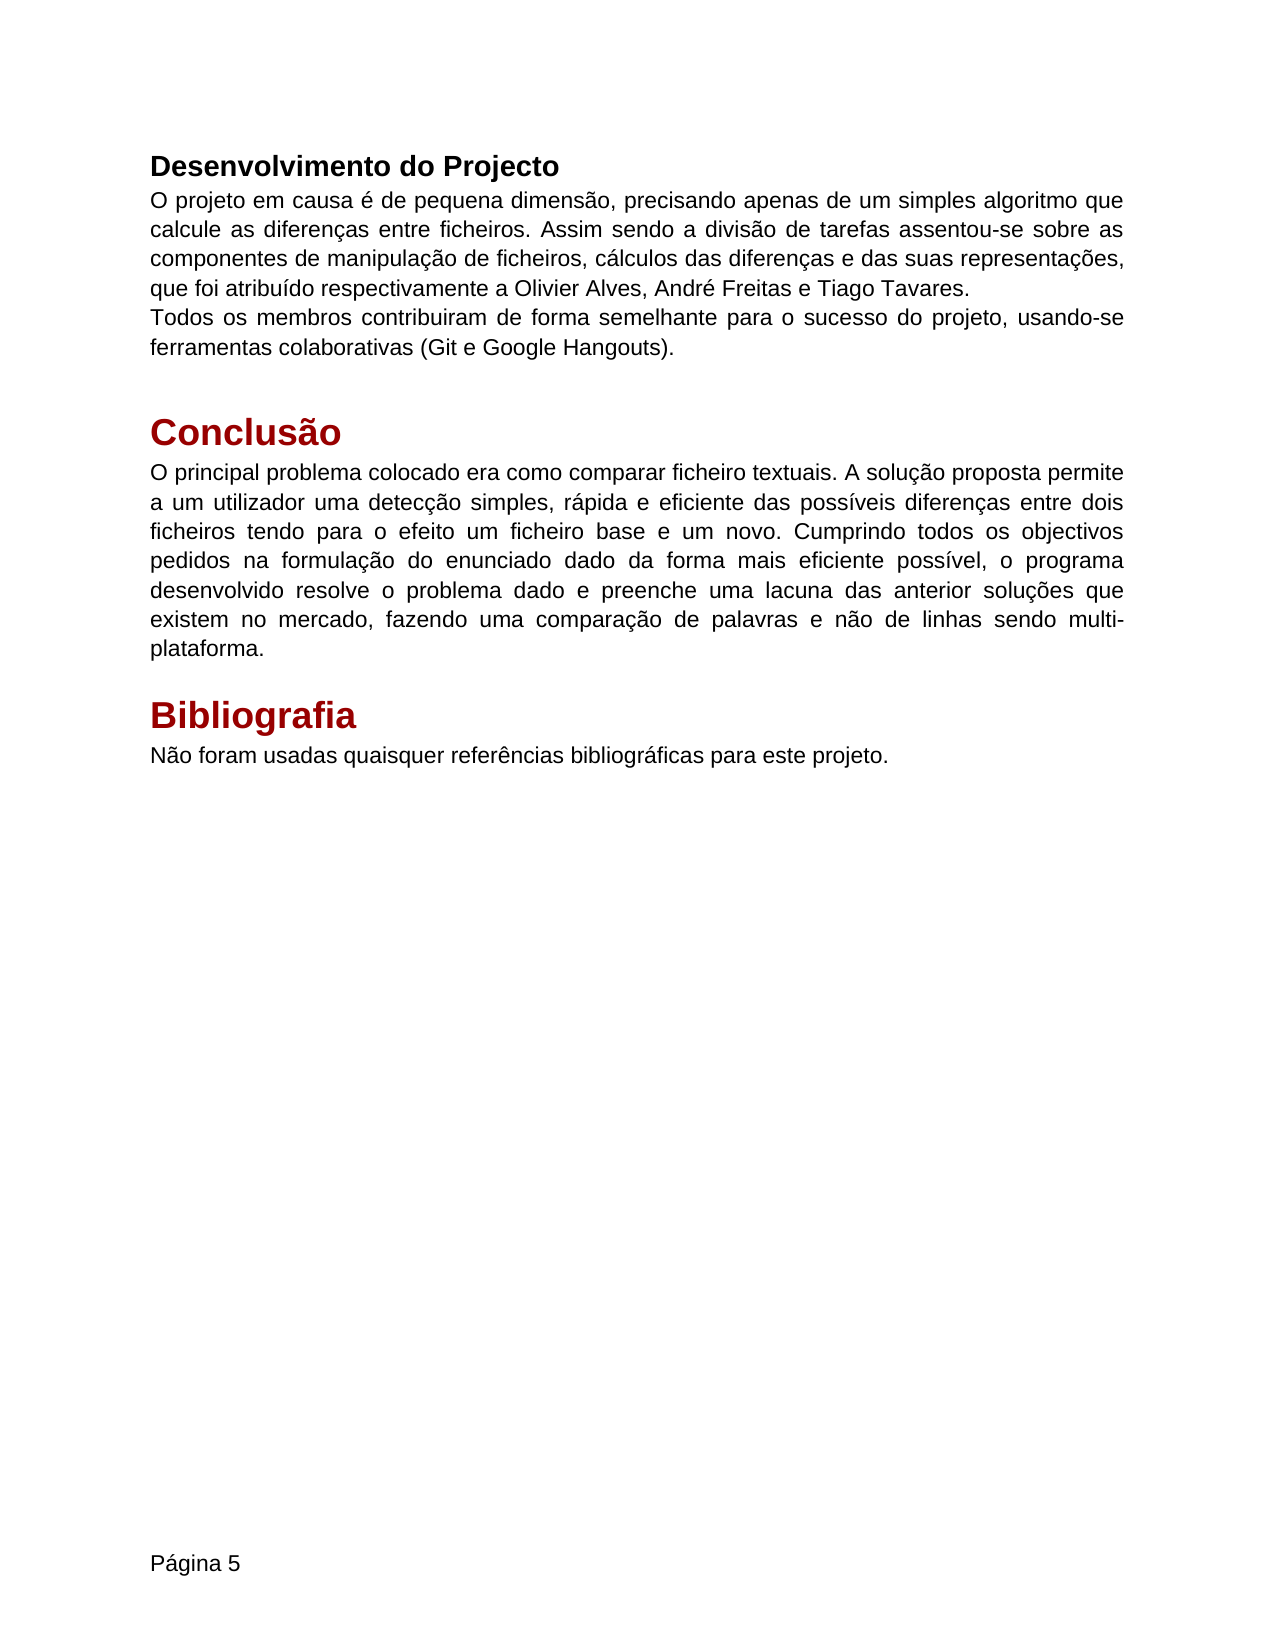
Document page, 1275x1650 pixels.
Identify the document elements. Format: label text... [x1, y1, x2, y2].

text O projeto em causa é de pequena dimensão, precisando apenas de um simples algoritmo que calcule as diferenças entre ficheiros. Assim sendo a divisão de tarefas assentou-se sobre as componentes de manipulação de ficheiros, cálculos das diferenças e das suas representações, que foi atribuído respectivamente a Olivier Alves, André Freitas e Tiago Tavares. [150, 187, 1125, 301]
text Bibliografia [150, 695, 1125, 737]
text Não foram usadas quaisquer referências bibliográficas para este projeto. [150, 743, 1125, 769]
text O principal problema colocado era como comparar ficheiro textuais. A solução proposta permite a um utilizador uma detecção simples, rápida e eficiente das possíveis diferenças entre dois ficheiros tendo para o efeito um ficheiro base e um novo. Cumprindo todos os objectivos pedidos na formulação do enunciado dado da forma mais eficiente possível, o programa desenvolvido resolve o problema dado e preenche uma lacuna das anterior soluções que existem no mercado, fazendo uma comparação de palavras e não de linhas sendo multi-plataforma. [150, 460, 1125, 662]
text Todos os membros contribuiram de forma semelhante para o sucesso do projeto, usando-se ferramentas colaborativas (Git e Google Hangouts). [150, 305, 1125, 360]
subtitle Desenvolvimento do Projecto [150, 150, 1125, 183]
text Conclusão [150, 412, 1125, 454]
